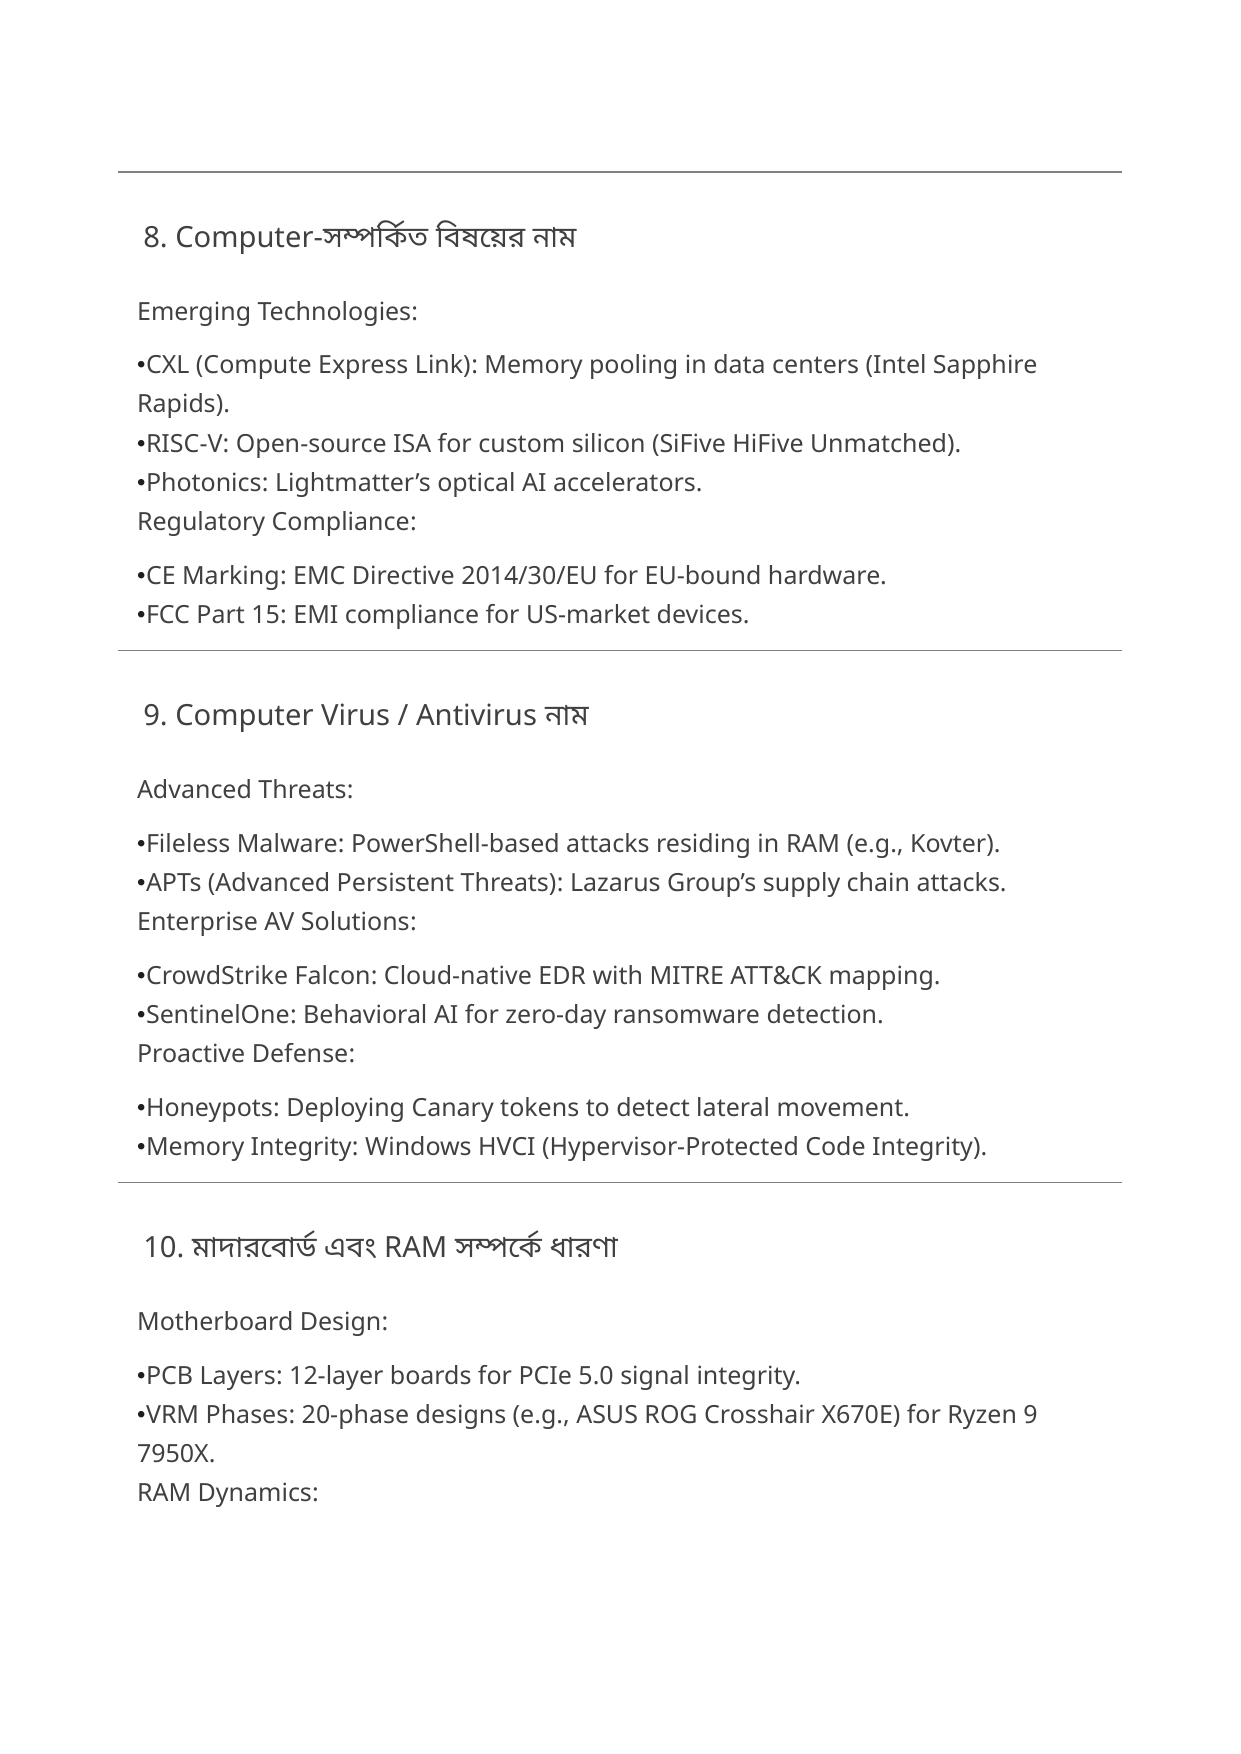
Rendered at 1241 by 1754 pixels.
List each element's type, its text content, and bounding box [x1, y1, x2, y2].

list Honeypots: Deploying Canary tokens to detect lateral movement. [118, 1089, 1122, 1123]
text Motherboard Design: [137, 1303, 1122, 1338]
list PCB Layers: 12-layer boards for PCIe 5.0 signal integrity. [118, 1357, 1122, 1391]
list Memory Integrity: Windows HVCI (Hypervisor-Protected Code Integrity). [118, 1128, 1122, 1163]
subtitle 8. Computer-সম্পর্কিত বিষয়ের নাম [143, 216, 1122, 259]
list Fileless Malware: PowerShell-based attacks residing in RAM (e.g., Kovter). [118, 825, 1122, 859]
subtitle 9. Computer Virus / Antivirus নাম [143, 694, 1122, 737]
text Regulatory Compliance: [137, 503, 1122, 538]
text Advanced Threats: [137, 771, 1122, 806]
list VRM Phases: 20-phase designs (e.g., ASUS ROG Crosshair X670E) for Ryzen 9 7950X. [118, 1396, 1122, 1470]
list SentinelOne: Behavioral AI for zero-day ransomware detection. [118, 996, 1122, 1031]
list RISC-V: Open-source ISA for custom silicon (SiFive HiFive Unmatched). [118, 425, 1122, 459]
list CrowdStrike Falcon: Cloud-native EDR with MITRE ATT&CK mapping. [118, 957, 1122, 991]
list CXL (Compute Express Link): Memory pooling in data centers (Intel Sapphire Rapids). [118, 347, 1122, 420]
text Emerging Technologies: [137, 293, 1122, 327]
list FCC Part 15: EMI compliance for US-market devices. [118, 596, 1122, 631]
subtitle 10. মাদারবোর্ড এবং RAM সম্পর্কে ধারণা [143, 1227, 1122, 1269]
list CE Marking: EMC Directive 2014/30/EU for EU-bound hardware. [118, 557, 1122, 591]
list Photonics: Lightmatter’s optical AI accelerators. [118, 464, 1122, 498]
text Enterprise AV Solutions: [137, 903, 1122, 938]
text RAM Dynamics: [137, 1475, 1122, 1509]
text Proactive Defense: [137, 1036, 1122, 1070]
list APTs (Advanced Persistent Threats): Lazarus Group’s supply chain attacks. [118, 864, 1122, 898]
